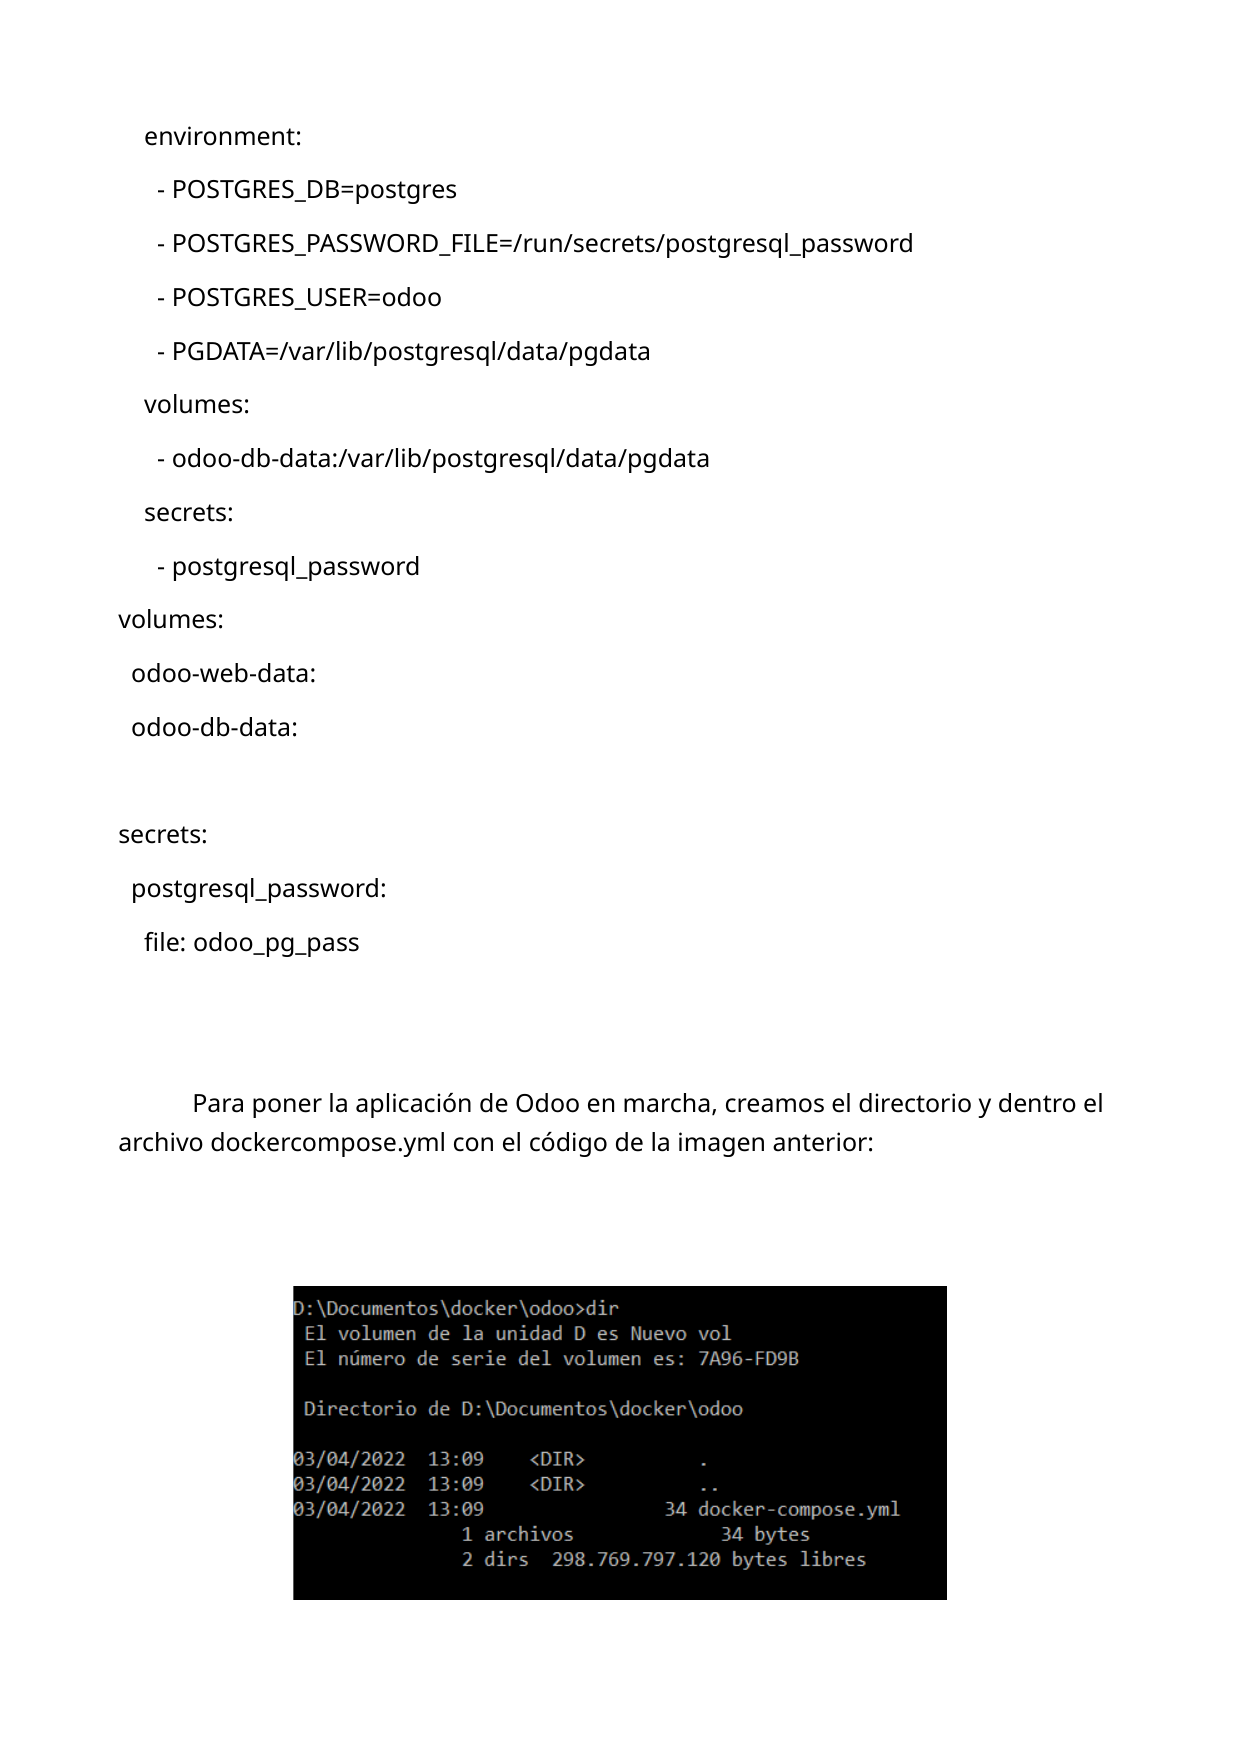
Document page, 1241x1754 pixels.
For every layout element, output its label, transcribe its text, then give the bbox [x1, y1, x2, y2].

picture [293, 1286, 947, 1600]
text secrets: [118, 494, 1122, 528]
text odoo-db-data: [118, 709, 1122, 743]
text Para poner la aplicación de Odoo en marcha, creamos el directorio y dentro el archivo dockercompose.yml con el código de la imagen anterior: [118, 1086, 1122, 1159]
text - POSTGRES_PASSWORD_FILE=/run/secrets/postgresql_password [118, 226, 1122, 260]
text file: odoo_pg_pass [118, 924, 1122, 958]
text - odoo-db-data:/var/lib/postgresql/data/pgdata [118, 441, 1122, 475]
text secrets: [118, 817, 1122, 851]
text odoo-web-data: [118, 656, 1122, 690]
text - POSTGRES_DB=postgres [118, 172, 1122, 206]
text volumes: [118, 387, 1122, 421]
text - PGDATA=/var/lib/postgresql/data/pgdata [118, 333, 1122, 367]
text - postgresql_password [118, 548, 1122, 582]
text - POSTGRES_USER=odoo [118, 279, 1122, 313]
text postgresql_password: [118, 871, 1122, 905]
text environment: [118, 118, 1122, 152]
text volumes: [118, 602, 1122, 636]
